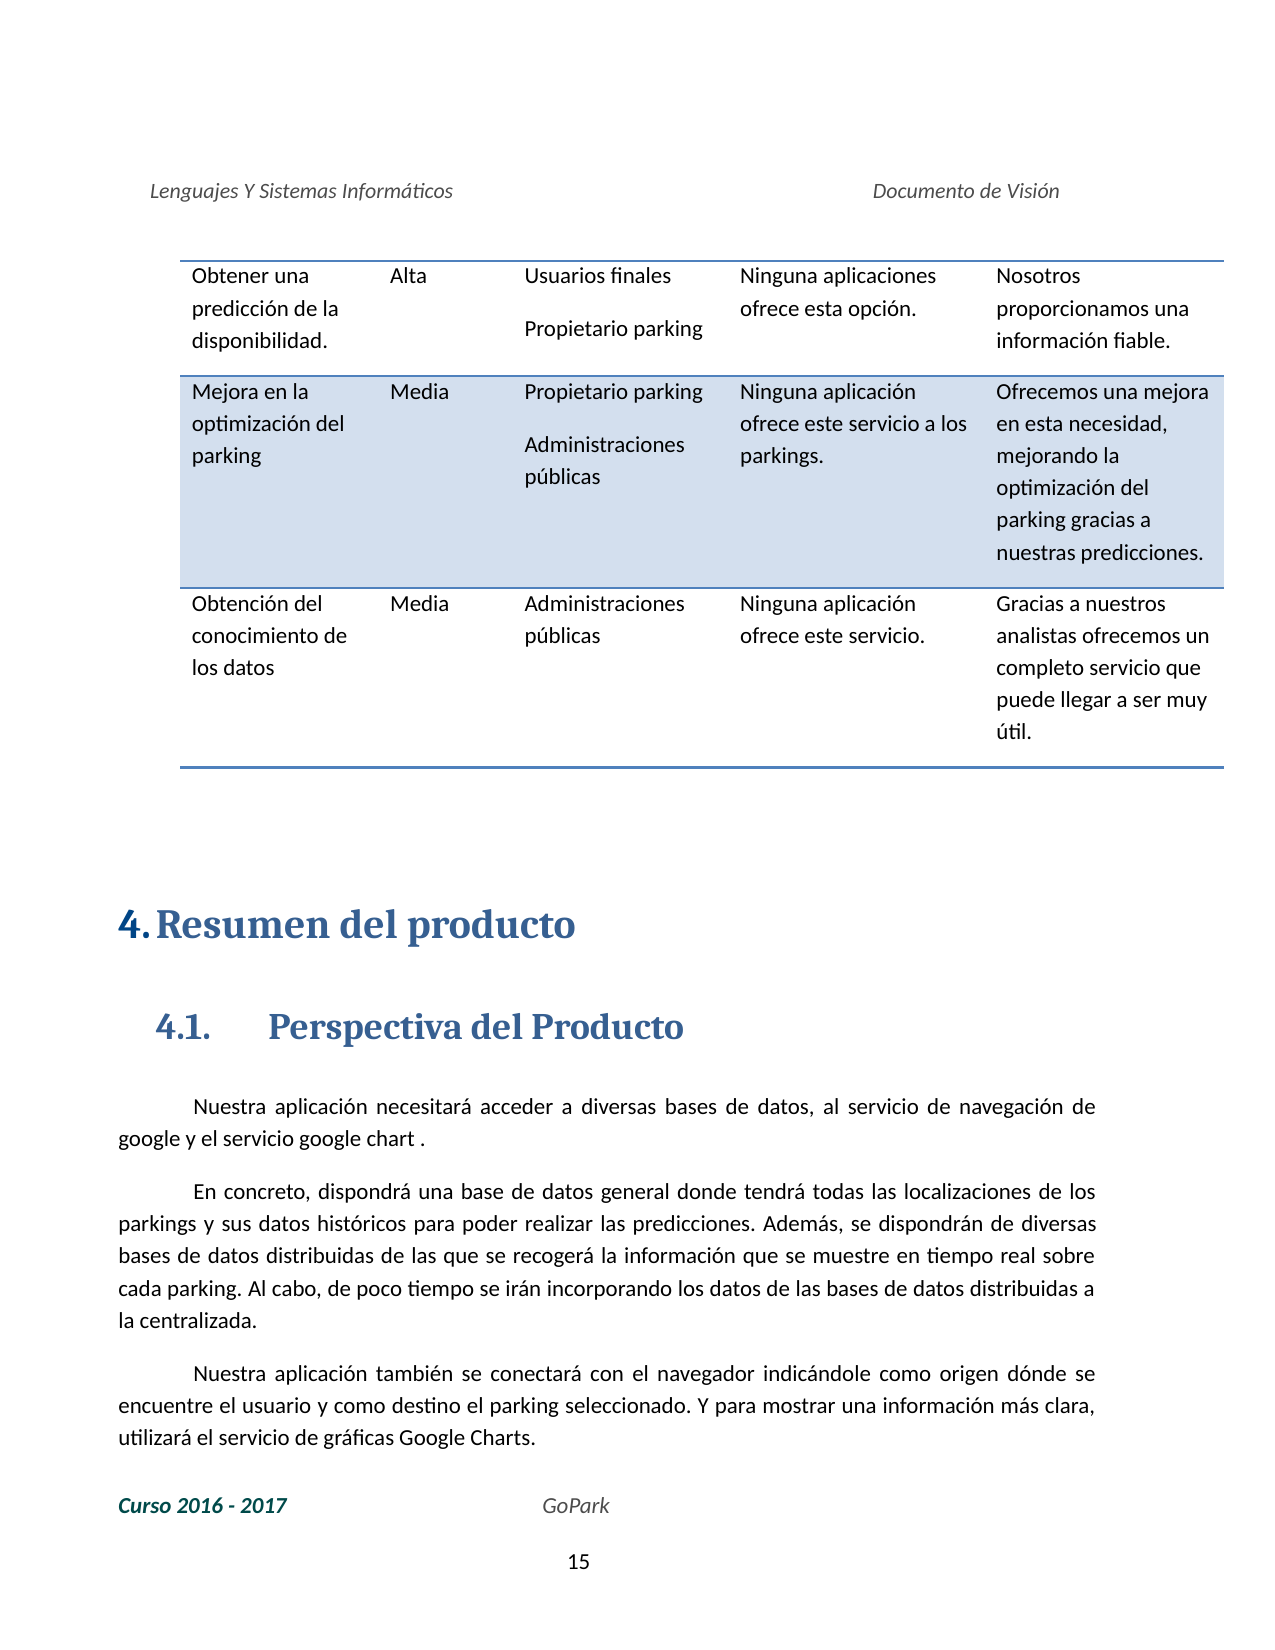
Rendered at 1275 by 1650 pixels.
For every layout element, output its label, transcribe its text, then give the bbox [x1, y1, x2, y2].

text Nuestra aplicación necesitará acceder a diversas bases de datos, al servicio de navegación de google y el servicio google chart . [118, 1092, 1098, 1152]
table_cell Administraciones públicas [513, 589, 729, 766]
table_cell Nosotros proporcionamos una información fiable. [985, 262, 1224, 375]
table_cell Ninguna aplicación ofrece este servicio. [729, 589, 985, 766]
table_cell Media [379, 377, 513, 587]
table_cell Alta [379, 262, 513, 375]
table_cell Ninguna aplicaciones ofrece esta opción. [729, 262, 985, 375]
table_cell Gracias a nuestros analistas ofrecemos un completo servicio que puede llegar a ser muy útil. [985, 589, 1224, 766]
table_cell Usuarios finales Propietario parking [513, 262, 729, 375]
table_cell Propietario parking Administraciones públicas [513, 377, 729, 587]
list Resumen del producto [118, 901, 1098, 948]
table_cell Obtener una predicción de la disponibilidad. [180, 262, 379, 375]
table_cell Mejora en la optimización del parking [180, 377, 379, 587]
text Nuestra aplicación también se conectará con el navegador indicándole como origen dónde se encuentre el usuario y como destino el parking seleccionado. Y para mostrar una información más clara, utilizará el servicio de gráficas Google Charts. [118, 1359, 1098, 1451]
table_cell Ninguna aplicación ofrece este servicio a los parkings. [729, 377, 985, 587]
table_cell Obtención del conocimiento de los datos [180, 589, 379, 766]
table_cell Ofrecemos una mejora en esta necesidad, mejorando la optimización del parking gracias a nuestras predicciones. [985, 377, 1224, 587]
list Perspectiva del Producto [156, 1006, 1098, 1049]
table_cell Media [379, 589, 513, 766]
text En concreto, dispondrá una base de datos general donde tendrá todas las localizaciones de los parkings y sus datos históricos para poder realizar las predicciones. Además, se dispondrán de diversas bases de datos distribuidas de las que se recogerá la información que se muestre en tiempo real sobre cada parking. Al cabo, de poco tiempo se irán incorporando los datos de las bases de datos distribuidas a la centralizada. [118, 1177, 1098, 1334]
